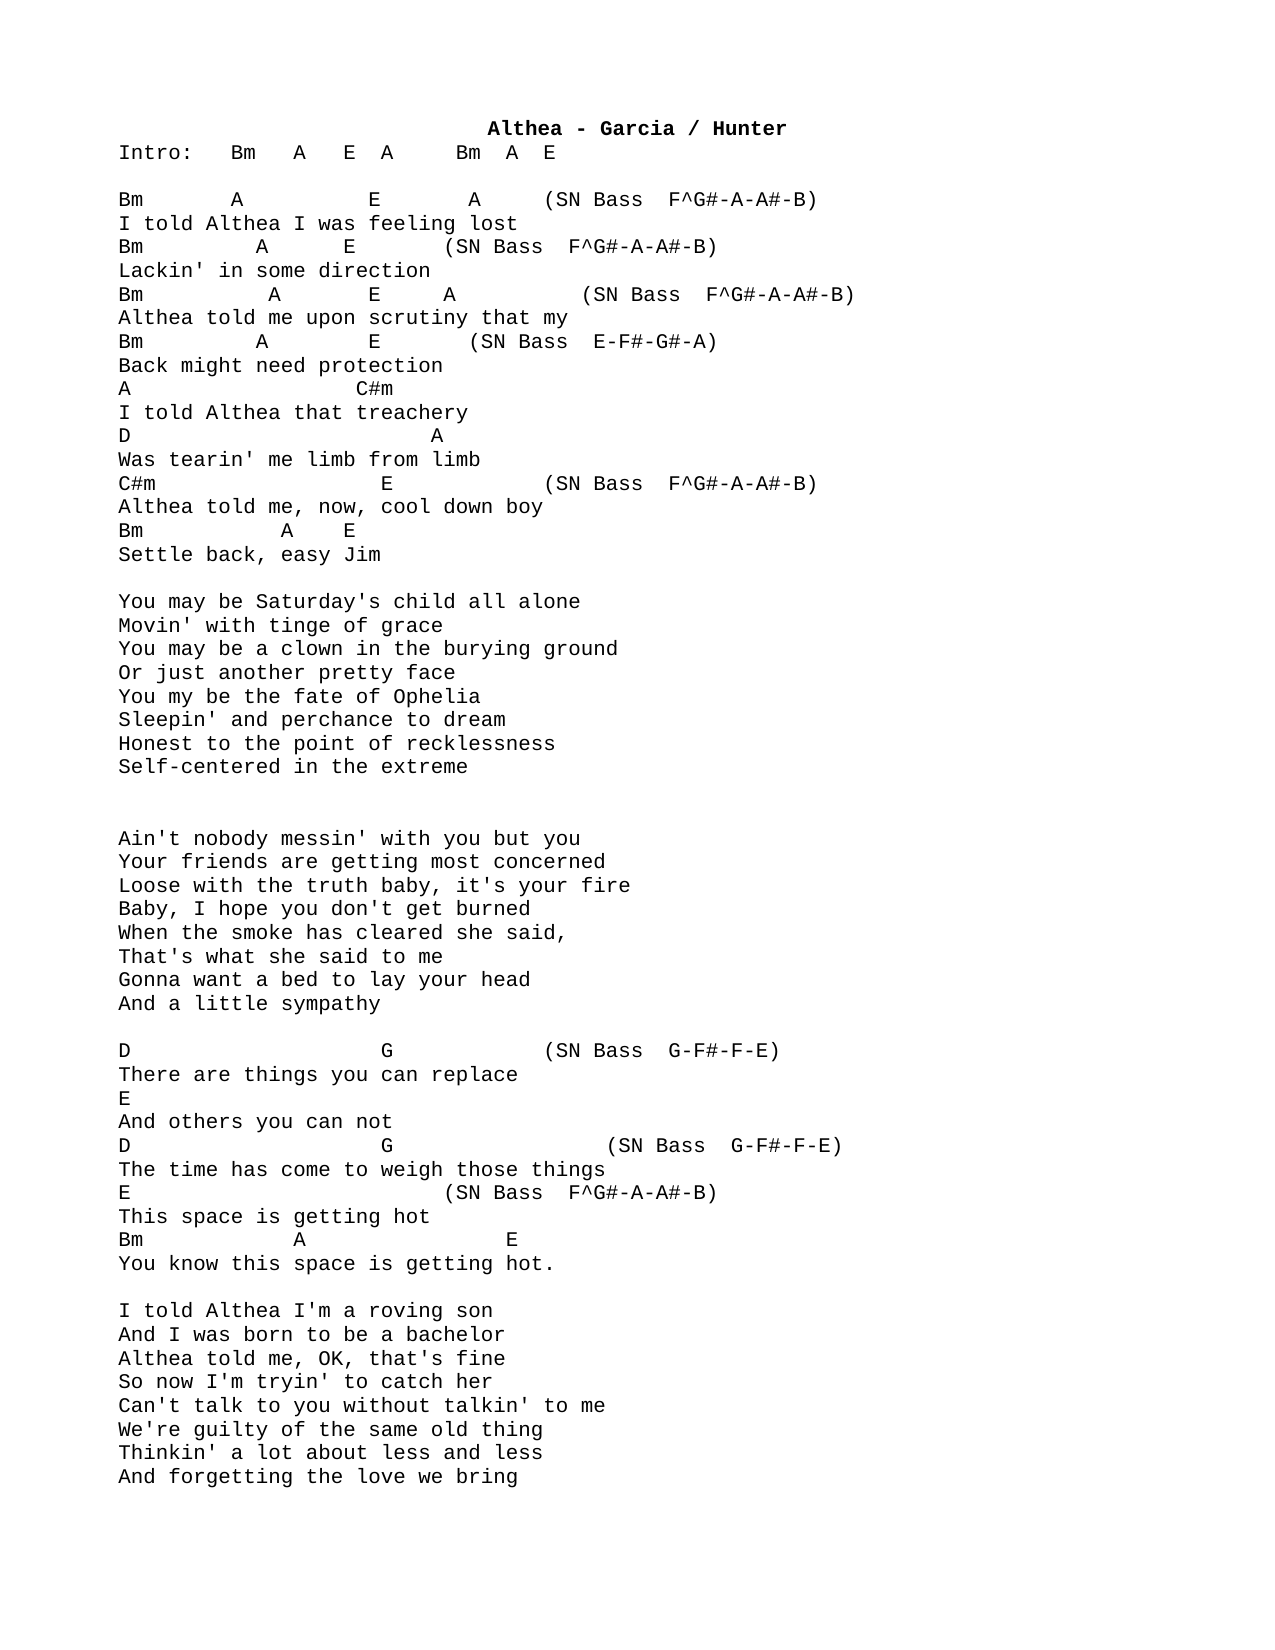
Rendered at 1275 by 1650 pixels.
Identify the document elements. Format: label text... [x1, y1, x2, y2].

text Althea told me upon scrutiny that my [118, 307, 1157, 331]
text Ain't nobody messin' with you but you [118, 827, 1157, 851]
text So now I'm tryin' to catch her [118, 1371, 1157, 1395]
text I told Althea I was feeling lost [118, 213, 1157, 236]
text The time has come to weigh those things [118, 1158, 1157, 1182]
text Bm A E (SN Bass F^G#-A-A#-B) [118, 236, 1157, 260]
text A C#m [118, 378, 1157, 402]
text And forgetting the love we bring [118, 1466, 1157, 1489]
text You may be Saturday's child all alone [118, 591, 1157, 615]
text D G (SN Bass G-F#-F-E) [118, 1040, 1157, 1064]
text Or just another pretty face [118, 662, 1157, 686]
text And I was born to be a bachelor [118, 1324, 1157, 1348]
text D G (SN Bass G-F#-F-E) [118, 1135, 1157, 1158]
text Movin' with tinge of grace [118, 615, 1157, 638]
text D A [118, 426, 1157, 449]
text Loose with the truth baby, it's your fire [118, 875, 1157, 898]
text Your friends are getting most concerned [118, 851, 1157, 875]
text Gonna want a bed to lay your head [118, 969, 1157, 993]
text I told Althea I'm a roving son [118, 1300, 1157, 1324]
text Honest to the point of recklessness [118, 733, 1157, 757]
text Sleepin' and perchance to dream [118, 709, 1157, 733]
text Baby, I hope you don't get burned [118, 898, 1157, 922]
text You my be the fate of Ophelia [118, 686, 1157, 709]
text We're guilty of the same old thing [118, 1419, 1157, 1442]
text E [118, 1088, 1157, 1111]
text I told Althea that treachery [118, 402, 1157, 426]
text Althea - Garcia / Hunter [118, 118, 1157, 142]
text There are things you can replace [118, 1064, 1157, 1088]
text Bm A E [118, 520, 1157, 544]
text That's what she said to me [118, 946, 1157, 969]
text When the smoke has cleared she said, [118, 922, 1157, 946]
text Bm A E A (SN Bass F^G#-A-A#-B) [118, 284, 1157, 307]
text Thinkin' a lot about less and less [118, 1442, 1157, 1466]
text Althea told me, now, cool down boy [118, 496, 1157, 520]
text Bm A E [118, 1229, 1157, 1253]
text Bm A E A (SN Bass F^G#-A-A#-B) [118, 189, 1157, 213]
text C#m E (SN Bass F^G#-A-A#-B) [118, 473, 1157, 496]
text Althea told me, OK, that's fine [118, 1348, 1157, 1371]
text You may be a clown in the burying ground [118, 638, 1157, 662]
text Intro: Bm A E A Bm A E [118, 142, 1157, 165]
text You know this space is getting hot. [118, 1253, 1157, 1277]
text And others you can not [118, 1111, 1157, 1135]
text Back might need protection [118, 354, 1157, 378]
text And a little sympathy [118, 993, 1157, 1017]
text Self-centered in the extreme [118, 757, 1157, 780]
text Lackin' in some direction [118, 260, 1157, 284]
text Can't talk to you without talkin' to me [118, 1395, 1157, 1419]
text Settle back, easy Jim [118, 544, 1157, 567]
text This space is getting hot [118, 1206, 1157, 1229]
text E (SN Bass F^G#-A-A#-B) [118, 1182, 1157, 1206]
text Was tearin' me limb from limb [118, 449, 1157, 473]
text Bm A E (SN Bass E-F#-G#-A) [118, 331, 1157, 354]
